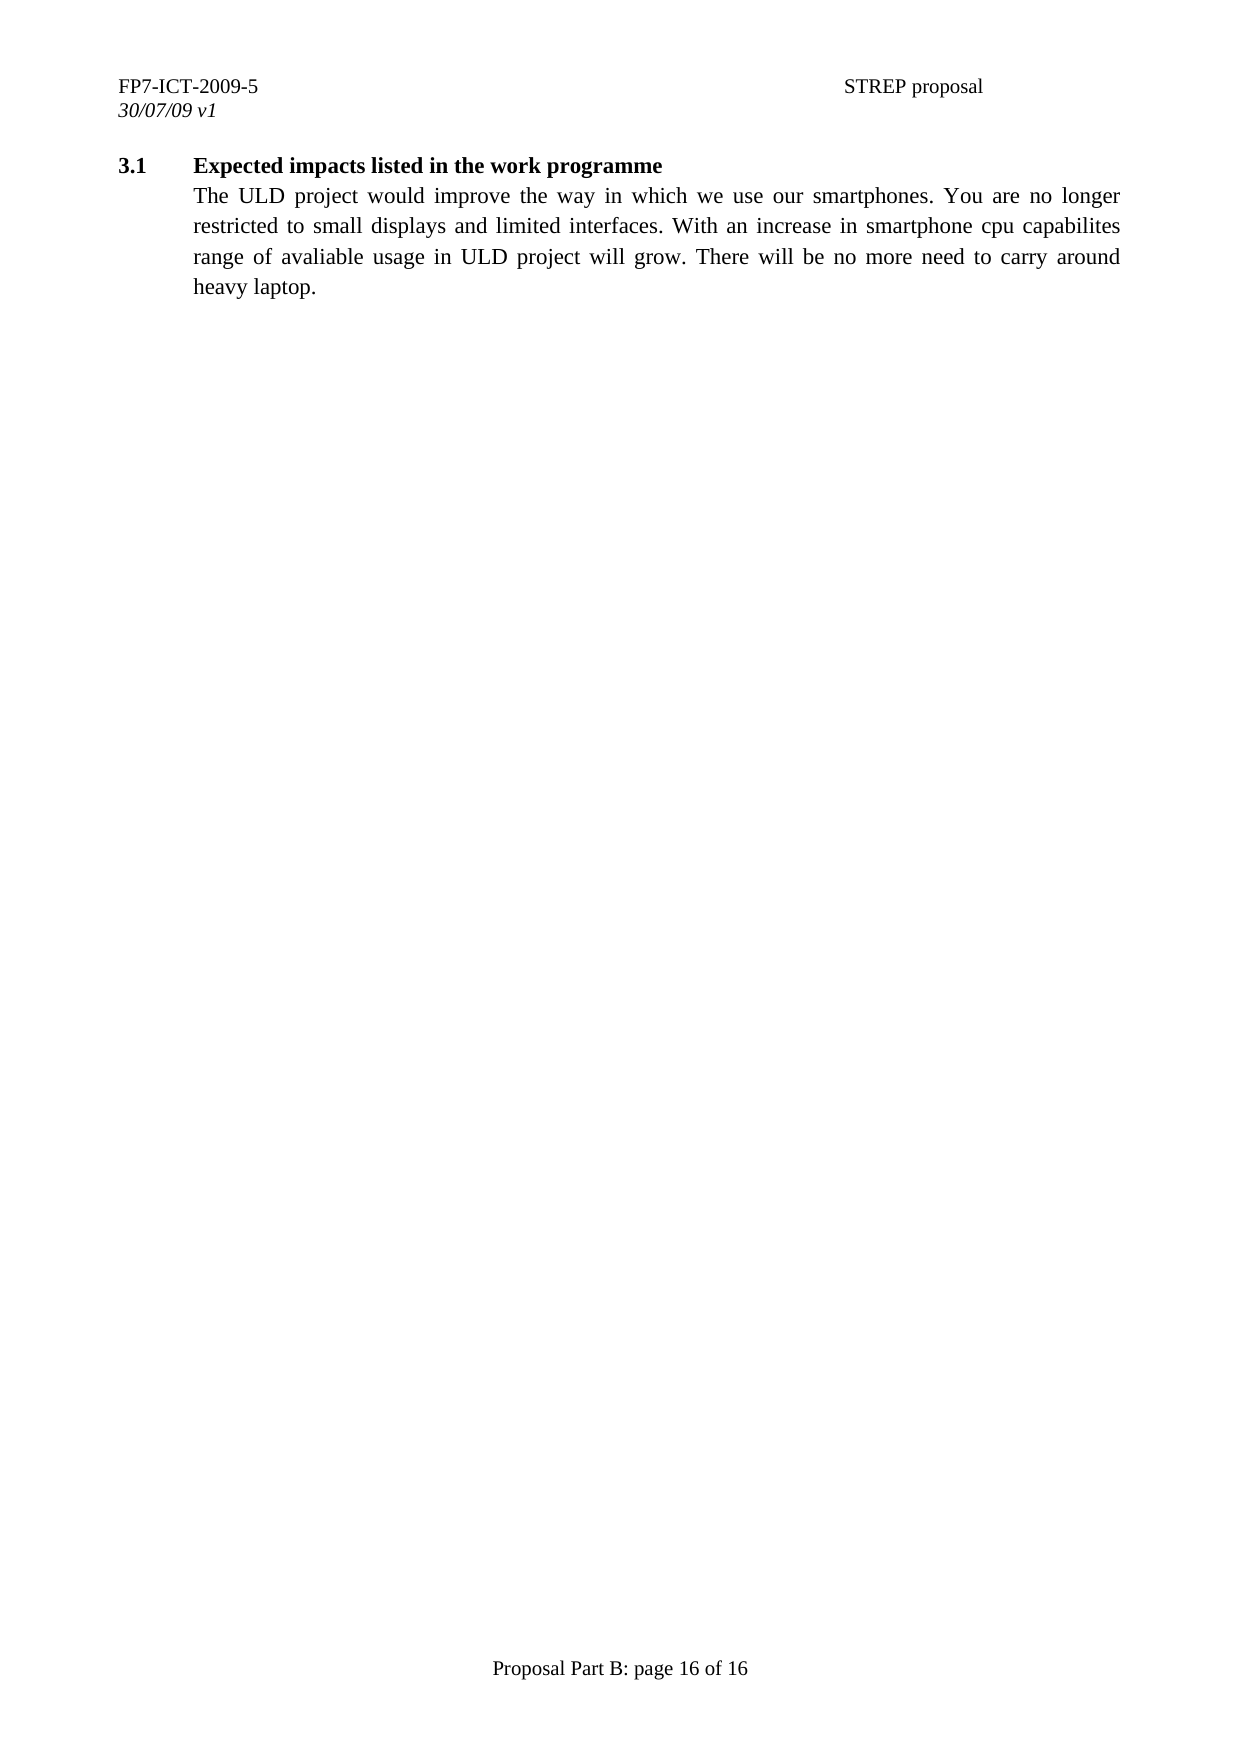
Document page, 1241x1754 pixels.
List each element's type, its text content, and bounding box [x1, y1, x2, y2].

text 3.1 Expected impacts listed in the work programme [118, 152, 1122, 178]
text The ULD project would improve the way in which we use our smartphones. You are no longer restricted to small displays and limited interfaces. With an increase in smartphone cpu capabilites range of avaliable usage in ULD project will grow. There will be no more need to carry around heavy laptop. [193, 182, 1122, 299]
